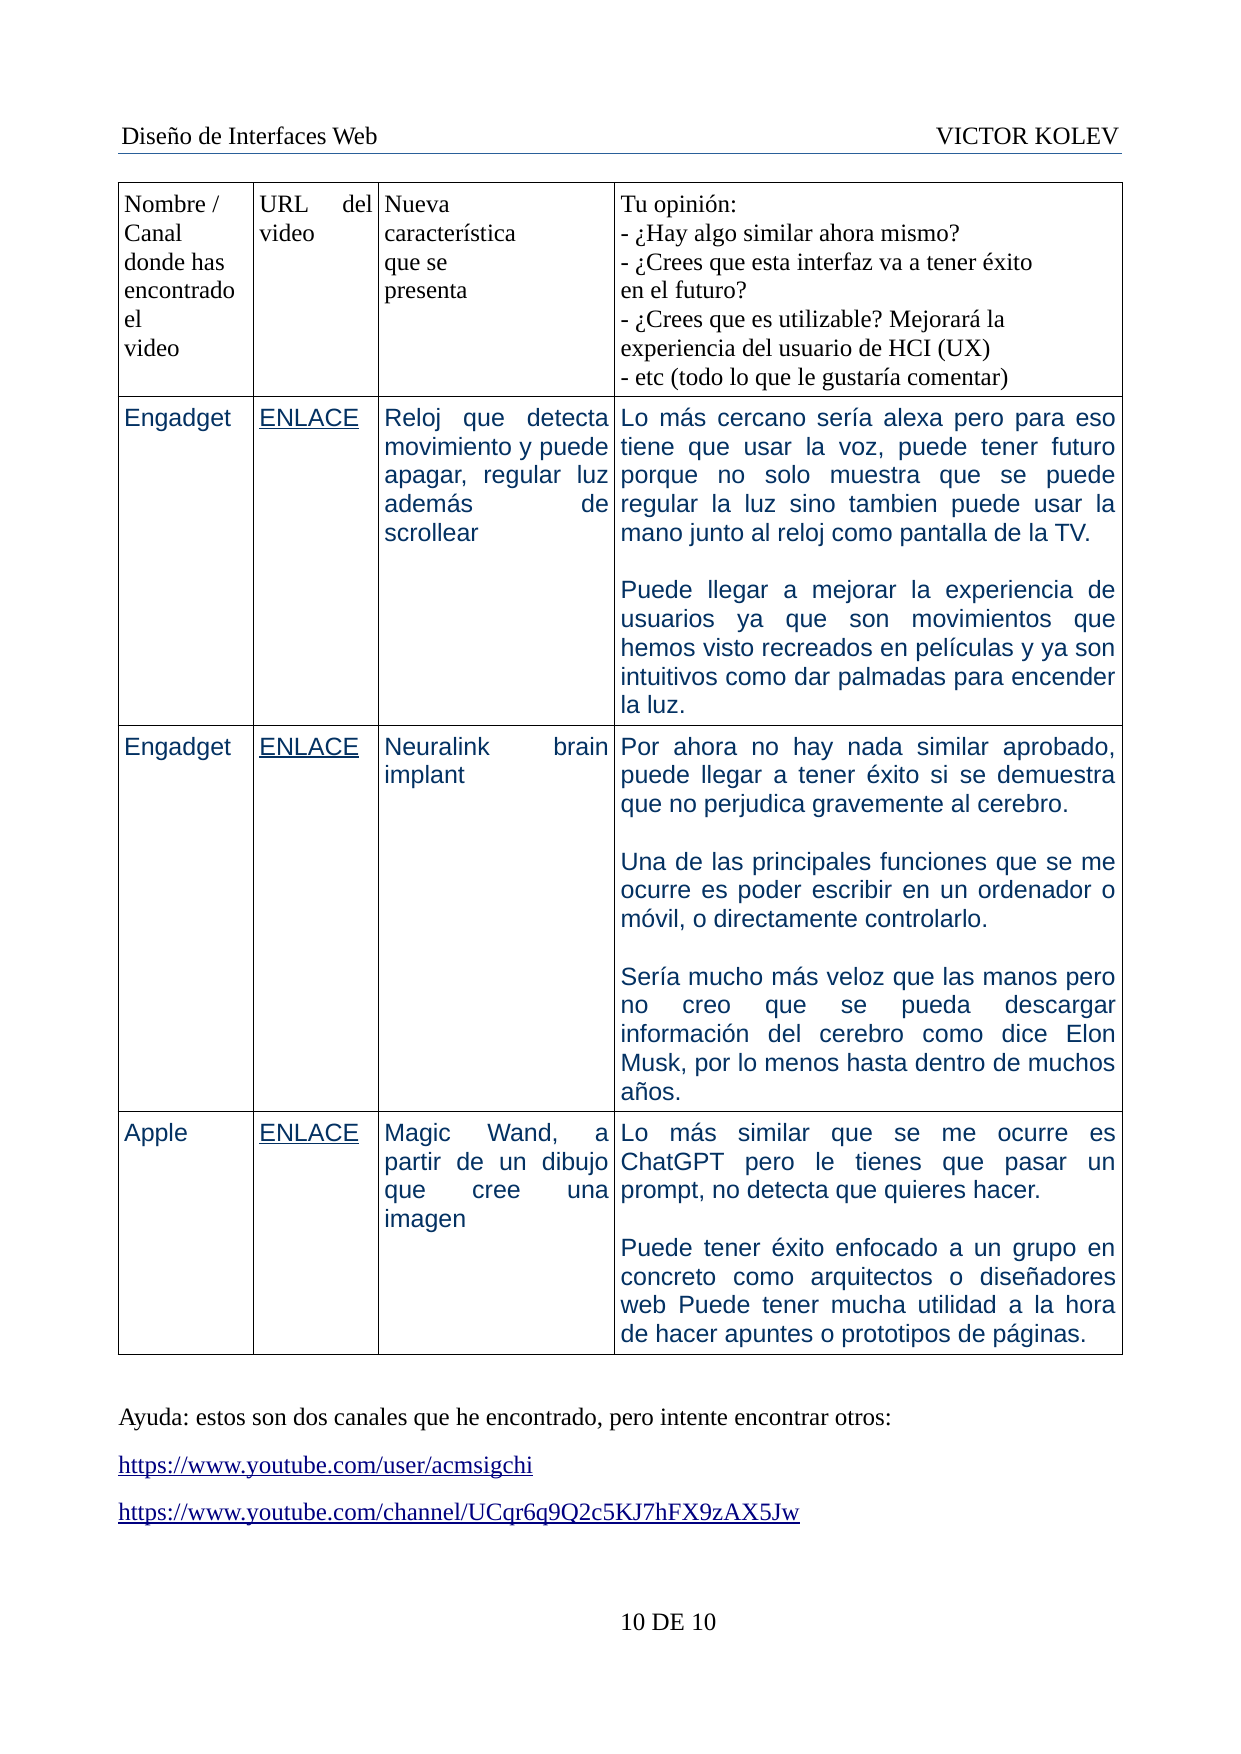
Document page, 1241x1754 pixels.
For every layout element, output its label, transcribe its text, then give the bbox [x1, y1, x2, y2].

table_header Tu opinión: - ¿Hay algo similar ahora mismo? - ¿Crees que esta interfaz va a tener éxito en el futuro? - ¿Crees que es utilizable? Mejorará la experiencia del usuario de HCI (UX) - etc (todo lo que le gustaría comentar) [615, 183, 1122, 396]
table_header Nombre / Canal donde has encontrado el video [119, 183, 253, 396]
table_cell Apple [119, 1112, 253, 1353]
table_cell Engadget [119, 726, 253, 1111]
table_cell Lo más similar que se me ocurre es ChatGPT pero le tienes que pasar un prompt, no detecta que quieres hacer. Puede tener éxito enfocado a un grupo en concreto como arquitectos o diseñadores web Puede tener mucha utilidad a la hora de hacer apuntes o prototipos de páginas. [615, 1112, 1122, 1353]
text https://www.youtube.com/user/acmsigchi [118, 1450, 1122, 1478]
table_cell Neuralink brain implant [379, 726, 614, 1111]
table_cell Por ahora no hay nada similar aprobado, puede llegar a tener éxito si se demuestra que no perjudica gravemente al cerebro. Una de las principales funciones que se me ocurre es poder escribir en un ordenador o móvil, o directamente controlarlo. Sería mucho más veloz que las manos pero no creo que se pueda descargar información del cerebro como dice Elon Musk, por lo menos hasta dentro de muchos años. [615, 726, 1122, 1111]
table_cell ENLACE [254, 1112, 378, 1353]
text Ayuda: estos son dos canales que he encontrado, pero intente encontrar otros: [118, 1402, 1122, 1431]
table_cell ENLACE [254, 397, 378, 725]
table_cell ENLACE [254, 726, 378, 1111]
table_header Nueva característica que se presenta [379, 183, 614, 396]
table_cell Engadget [119, 397, 253, 725]
table_header URL del video [254, 183, 378, 396]
table_cell Magic Wand, a partir de un dibujo que cree una imagen [379, 1112, 614, 1353]
table_cell Lo más cercano sería alexa pero para eso tiene que usar la voz, puede tener futuro porque no solo muestra que se puede regular la luz sino tambien puede usar la mano junto al reloj como pantalla de la TV. Puede llegar a mejorar la experiencia de usuarios ya que son movimientos que hemos visto recreados en películas y ya son intuitivos como dar palmadas para encender la luz. [615, 397, 1122, 725]
text https://www.youtube.com/channel/UCqr6q9Q2c5KJ7hFX9zAX5Jw [118, 1497, 1122, 1526]
table_cell Reloj que detecta movimiento y puede apagar, regular luz además de scrollear [379, 397, 614, 725]
